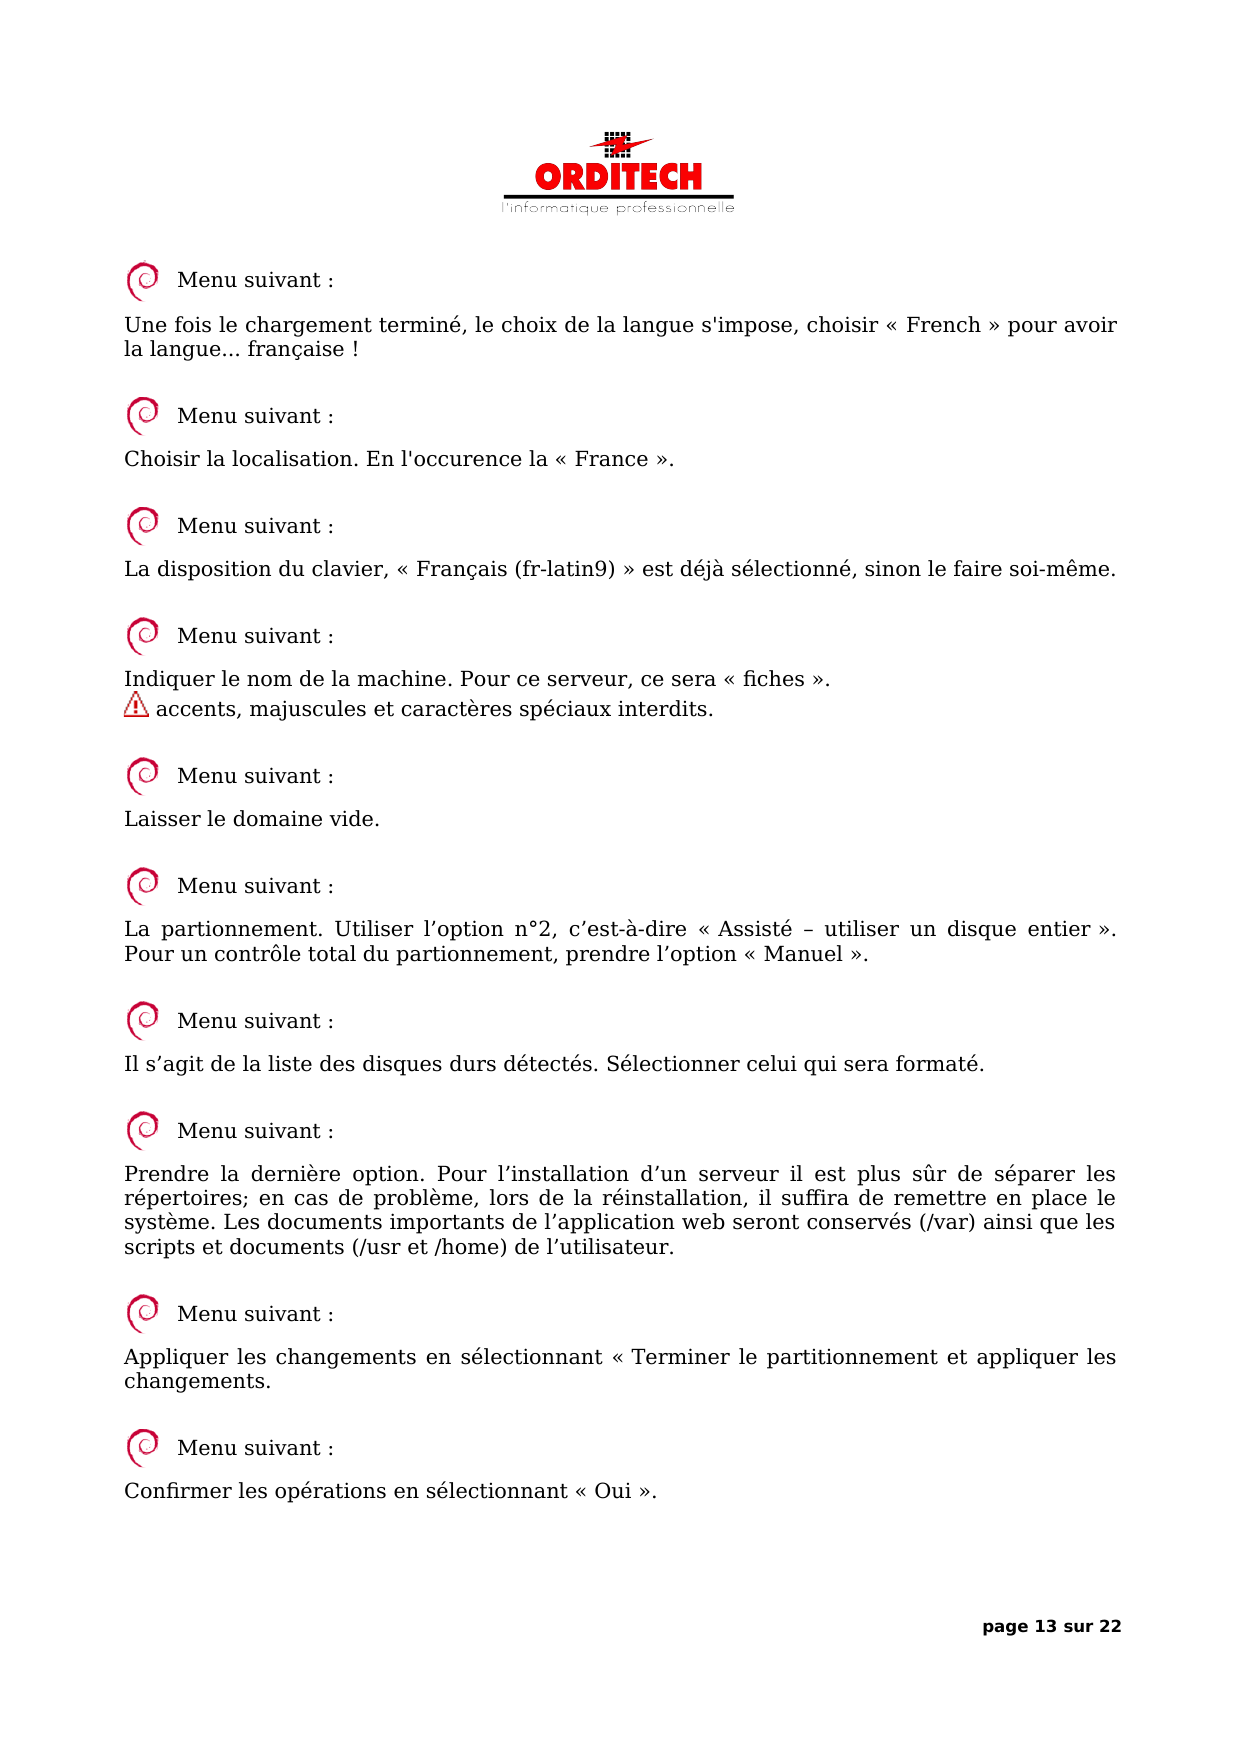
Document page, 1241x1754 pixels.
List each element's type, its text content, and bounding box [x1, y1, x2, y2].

table_cell Menu suivant : [171, 611, 1123, 662]
table_cell [118, 611, 171, 662]
table_cell Menu suivant : [171, 751, 1123, 802]
table_cell Menu suivant : [171, 1289, 1123, 1339]
table_cell La partionnement. Utiliser l’option n°2, c’est-à-dire « Assisté – utiliser un disque entier ». Pour un contrôle total du partionnement, prendre l’option « Manuel ». [118, 912, 1123, 996]
picture [123, 757, 163, 796]
table_cell Menu suivant : [171, 1106, 1123, 1156]
table_cell Prendre la dernière option. Pour l’installation d’un serveur il est plus sûr de séparer les répertoires; en cas de problème, lors de la réinstallation, il suffira de remettre en place le système. Les documents importants de l’application web seront conservés (/var) ainsi que les scripts et documents (/usr et /home) de l’utilisateur. [118, 1156, 1123, 1289]
table_cell Menu suivant : [171, 996, 1123, 1046]
table_cell La disposition du clavier, « Français (fr-latin9) » est déjà sélectionné, sinon le faire soi-même. [118, 551, 1123, 611]
table_cell Menu suivant : [171, 501, 1123, 551]
table_cell [118, 1106, 171, 1156]
table_cell Une fois le chargement terminé, le choix de la langue s'impose, choisir « French » pour avoir la langue... française ! [118, 307, 1123, 391]
picture [123, 1001, 163, 1041]
table_cell Il s’agit de la liste des disques durs détectés. Sélectionner celui qui sera formaté. [118, 1046, 1123, 1106]
picture [123, 397, 163, 436]
table_cell Menu suivant : [171, 1423, 1123, 1473]
table_cell [118, 751, 171, 802]
picture [123, 867, 163, 906]
table_cell [118, 996, 171, 1046]
table_cell Choisir la localisation. En l'occurence la « France ». [118, 441, 1123, 501]
picture [123, 1294, 163, 1334]
picture [123, 617, 163, 656]
picture [123, 1111, 163, 1151]
picture [123, 691, 149, 717]
table_cell Confirmer les opérations en sélectionnant « Oui ». [118, 1474, 1123, 1582]
table_cell Menu suivant : [171, 862, 1123, 912]
table_cell [118, 862, 171, 912]
picture [489, 122, 751, 225]
picture [123, 1429, 163, 1468]
table_cell Appliquer les changements en sélectionnant « Terminer le partitionnement et appliquer les changements. [118, 1339, 1123, 1423]
table_cell Menu suivant : [171, 391, 1123, 441]
picture [123, 507, 163, 546]
table_cell Laisser le domaine vide. [118, 802, 1123, 862]
picture [123, 260, 163, 302]
table_header [118, 255, 171, 307]
table_cell [118, 1423, 171, 1473]
table_cell [118, 501, 171, 551]
table_cell [118, 1289, 171, 1339]
table_cell Indiquer le nom de la machine. Pour ce serveur, ce sera « fiches ». accents, majuscules et caractères spéciaux interdits. [118, 662, 1123, 751]
table_header Menu suivant : [171, 255, 1123, 307]
table_cell [118, 391, 171, 441]
